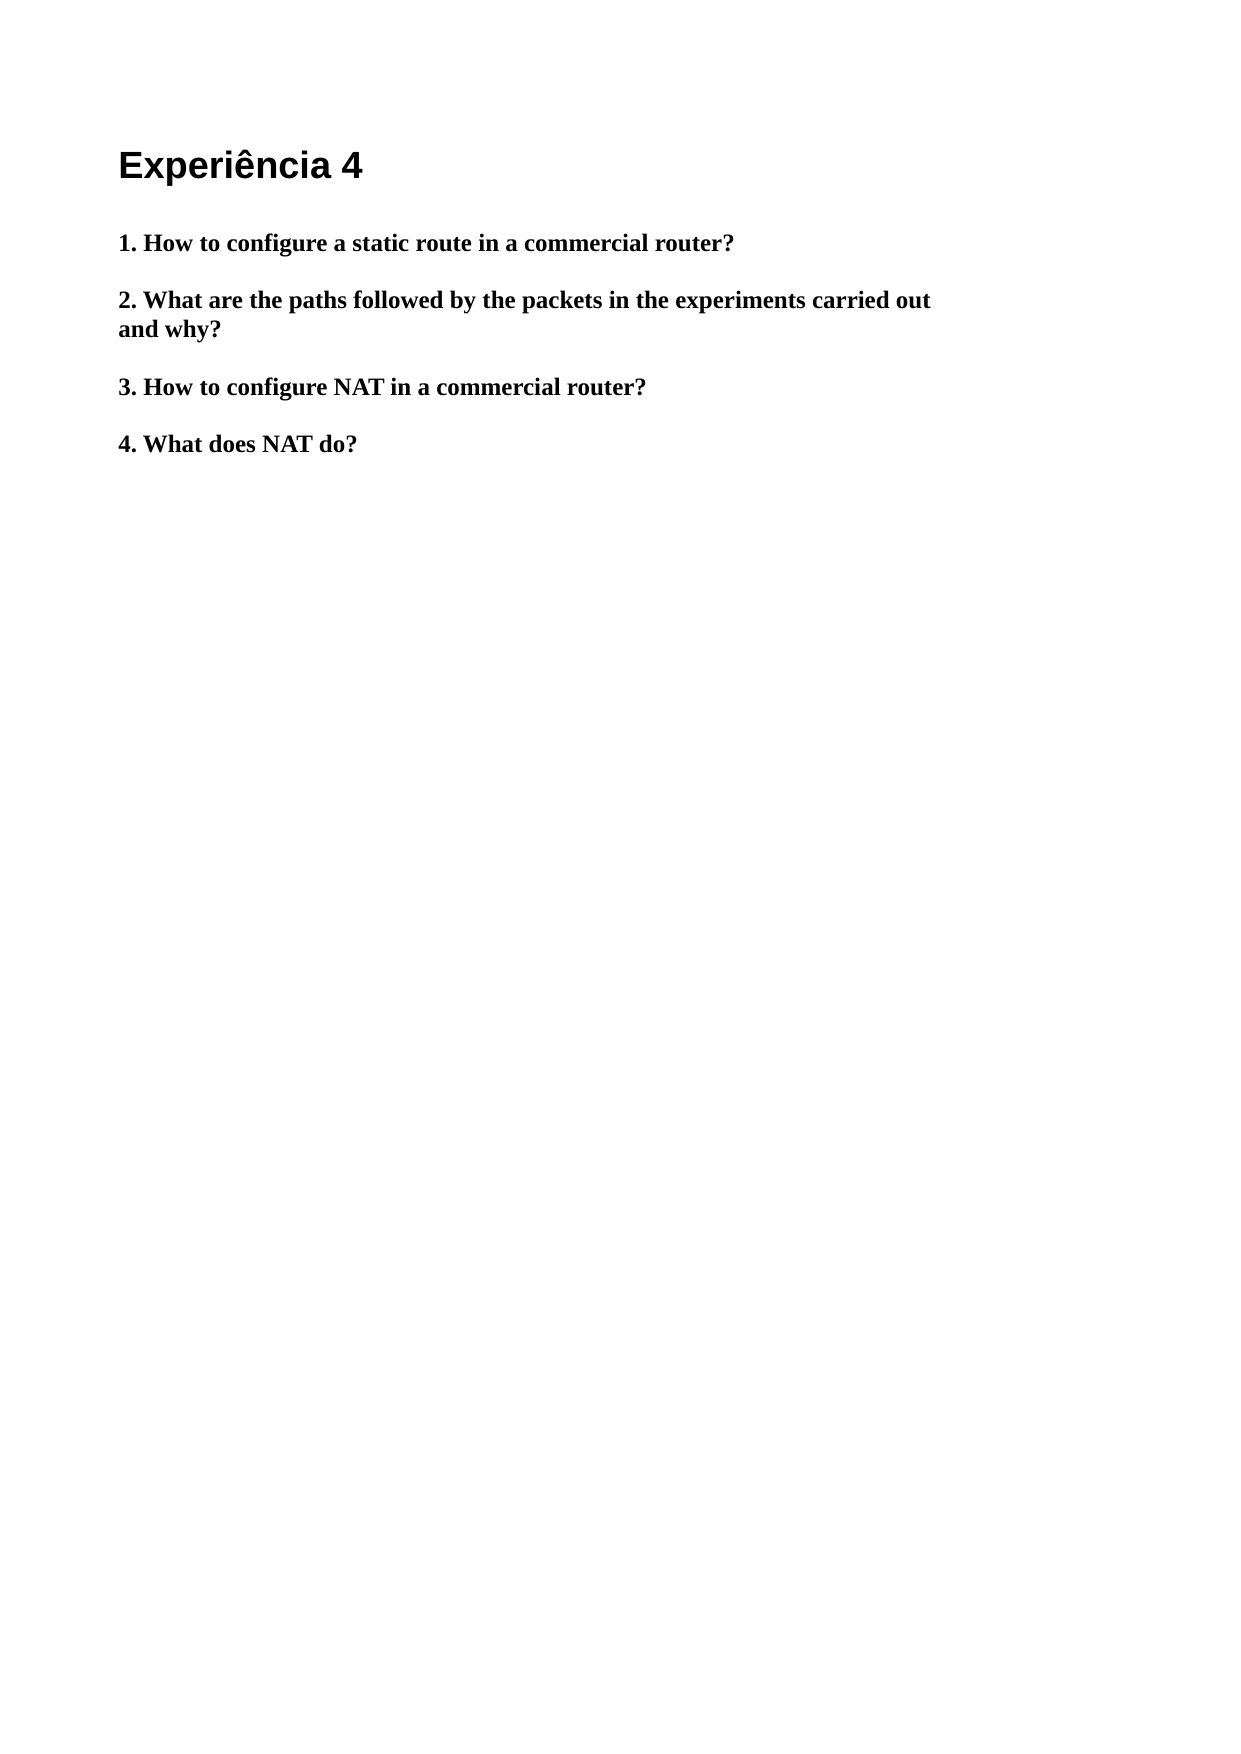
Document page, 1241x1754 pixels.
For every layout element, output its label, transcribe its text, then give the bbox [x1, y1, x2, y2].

text 3. How to configure NAT in a commercial router? [118, 372, 1122, 401]
text 2. What are the paths followed by the packets in the experiments carried out [118, 286, 1122, 314]
text and why? [118, 314, 1122, 343]
text 1. How to configure a static route in a commercial router? [118, 228, 1122, 257]
subtitle Experiência 4 [118, 143, 1122, 187]
text 4. What does NAT do? [118, 429, 1122, 458]
